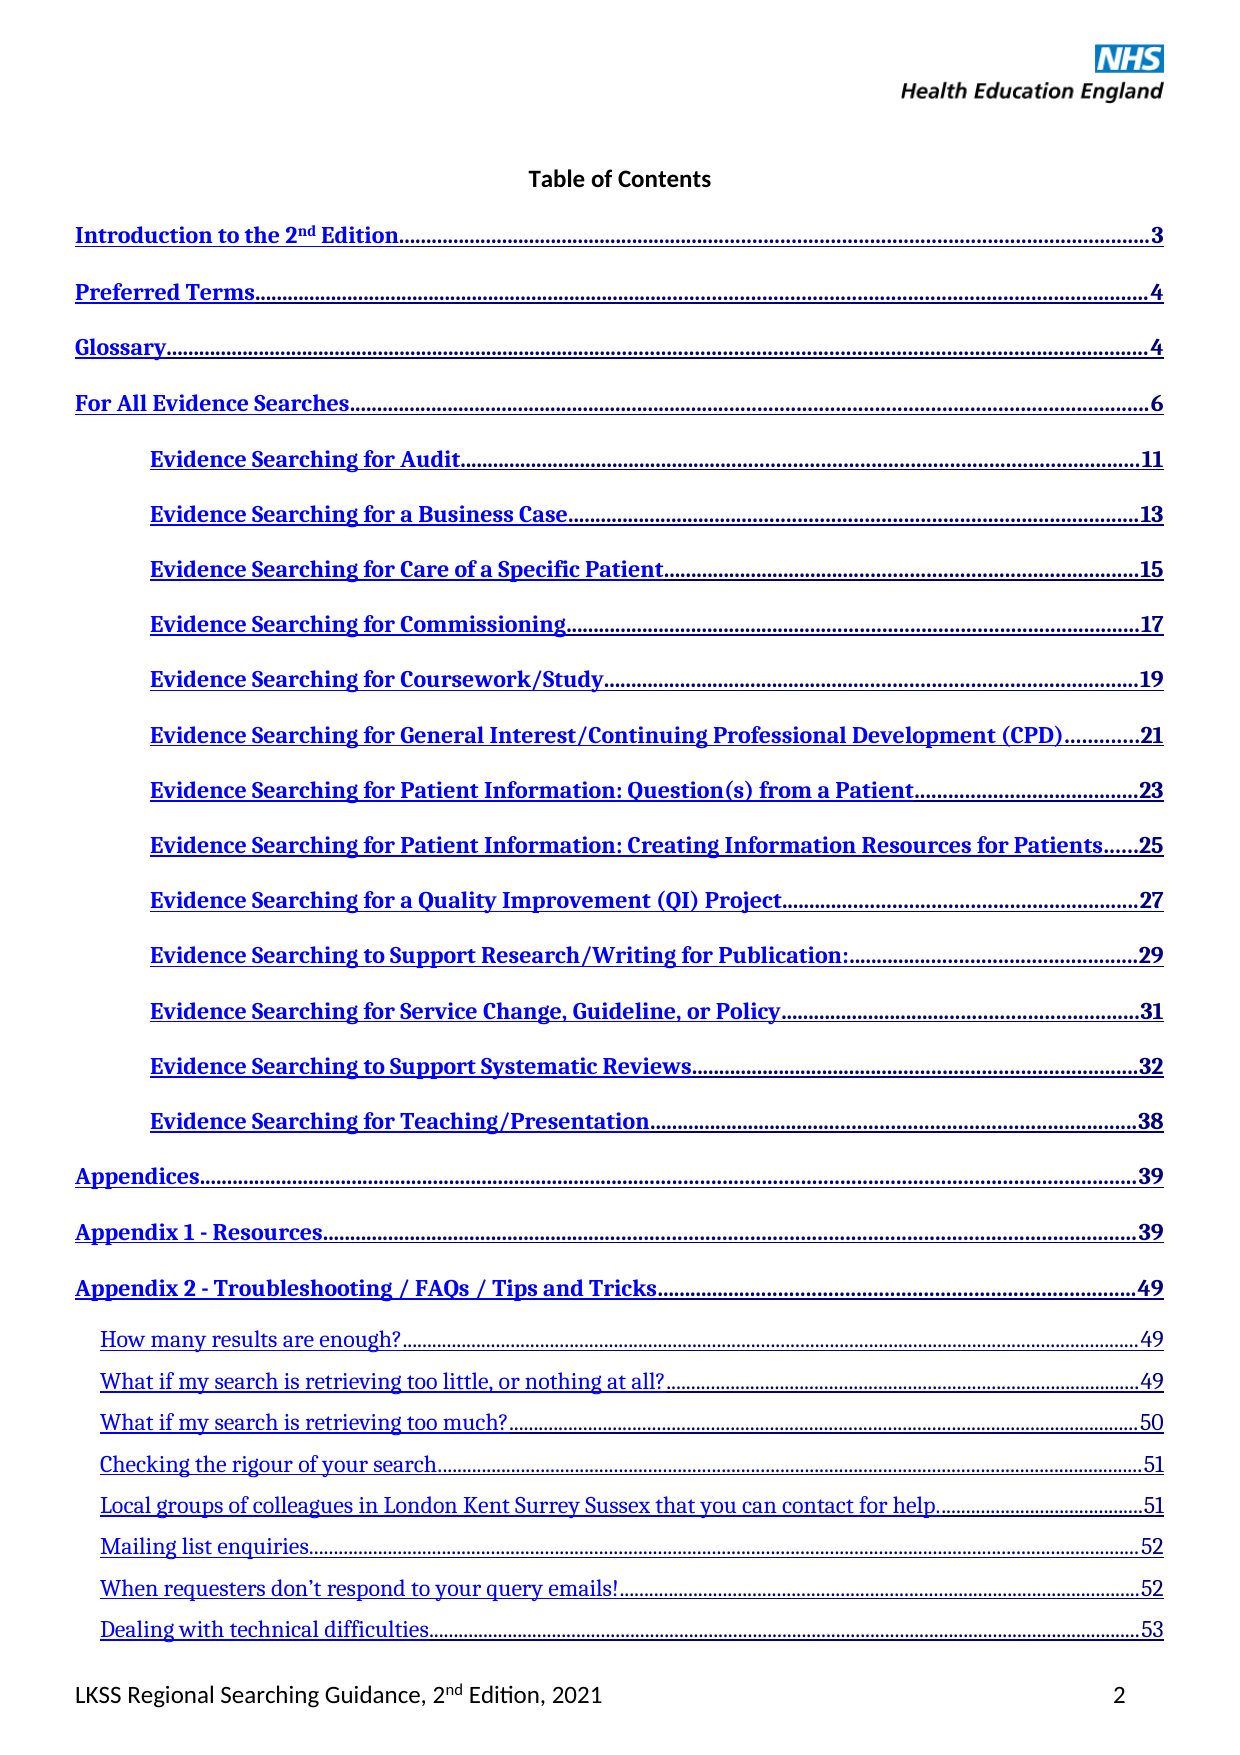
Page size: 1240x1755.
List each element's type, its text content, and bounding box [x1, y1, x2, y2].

text Introduction to the 2nd Edition 3 [75, 222, 1164, 246]
text Evidence Searching for Coursework/Study 19 [150, 666, 1164, 690]
text What if my search is retrieving too much? 50 [100, 1409, 1164, 1432]
text What if my search is retrieving too little, or nothing at all? 49 [100, 1368, 1164, 1391]
text How many results are enough? 49 [100, 1326, 1164, 1350]
text Mailing list enquiries. 52 [100, 1533, 1164, 1557]
text Glossary 4 [75, 334, 1164, 357]
text Appendix 2 - Troubleshooting / FAQs / Tips and Tricks 49 [75, 1275, 1164, 1298]
text Evidence Searching for Audit 11 [150, 446, 1164, 469]
text When requesters don’t respond to your query emails! 52 [100, 1574, 1164, 1598]
text Table of Contents [75, 163, 1164, 194]
text Local groups of colleagues in London Kent Surrey Sussex that you can contact for help. 51 [100, 1492, 1164, 1515]
text Evidence Searching for Teaching/Presentation 38 [150, 1108, 1164, 1131]
text Evidence Searching for General Interest/Continuing Professional Development (CPD) 21 [150, 722, 1164, 745]
text Appendix 1 - Resources 39 [75, 1218, 1164, 1242]
text Evidence Searching for a Business Case 13 [150, 501, 1164, 524]
text For All Evidence Searches 6 [75, 390, 1164, 414]
text Evidence Searching for Care of a Specific Patient 15 [150, 556, 1164, 579]
text Evidence Searching to Support Research/Writing for Publication: 29 [150, 942, 1164, 966]
text Evidence Searching for Patient Information: Question(s) from a Patient 23 [150, 777, 1164, 800]
text Appendices 39 [75, 1163, 1164, 1187]
text Checking the rigour of your search. 51 [100, 1450, 1164, 1474]
text Evidence Searching for a Quality Improvement (QI) Project 27 [150, 887, 1164, 911]
text Evidence Searching for Commissioning 17 [150, 611, 1164, 634]
text Preferred Terms 4 [75, 279, 1164, 302]
text Dealing with technical difficulties 53 [100, 1616, 1164, 1639]
text Evidence Searching for Service Change, Guideline, or Policy 31 [150, 998, 1164, 1021]
text Evidence Searching to Support Systematic Reviews 32 [150, 1053, 1164, 1076]
text Evidence Searching for Patient Information: Creating Information Resources for Patients 25 [150, 832, 1164, 855]
